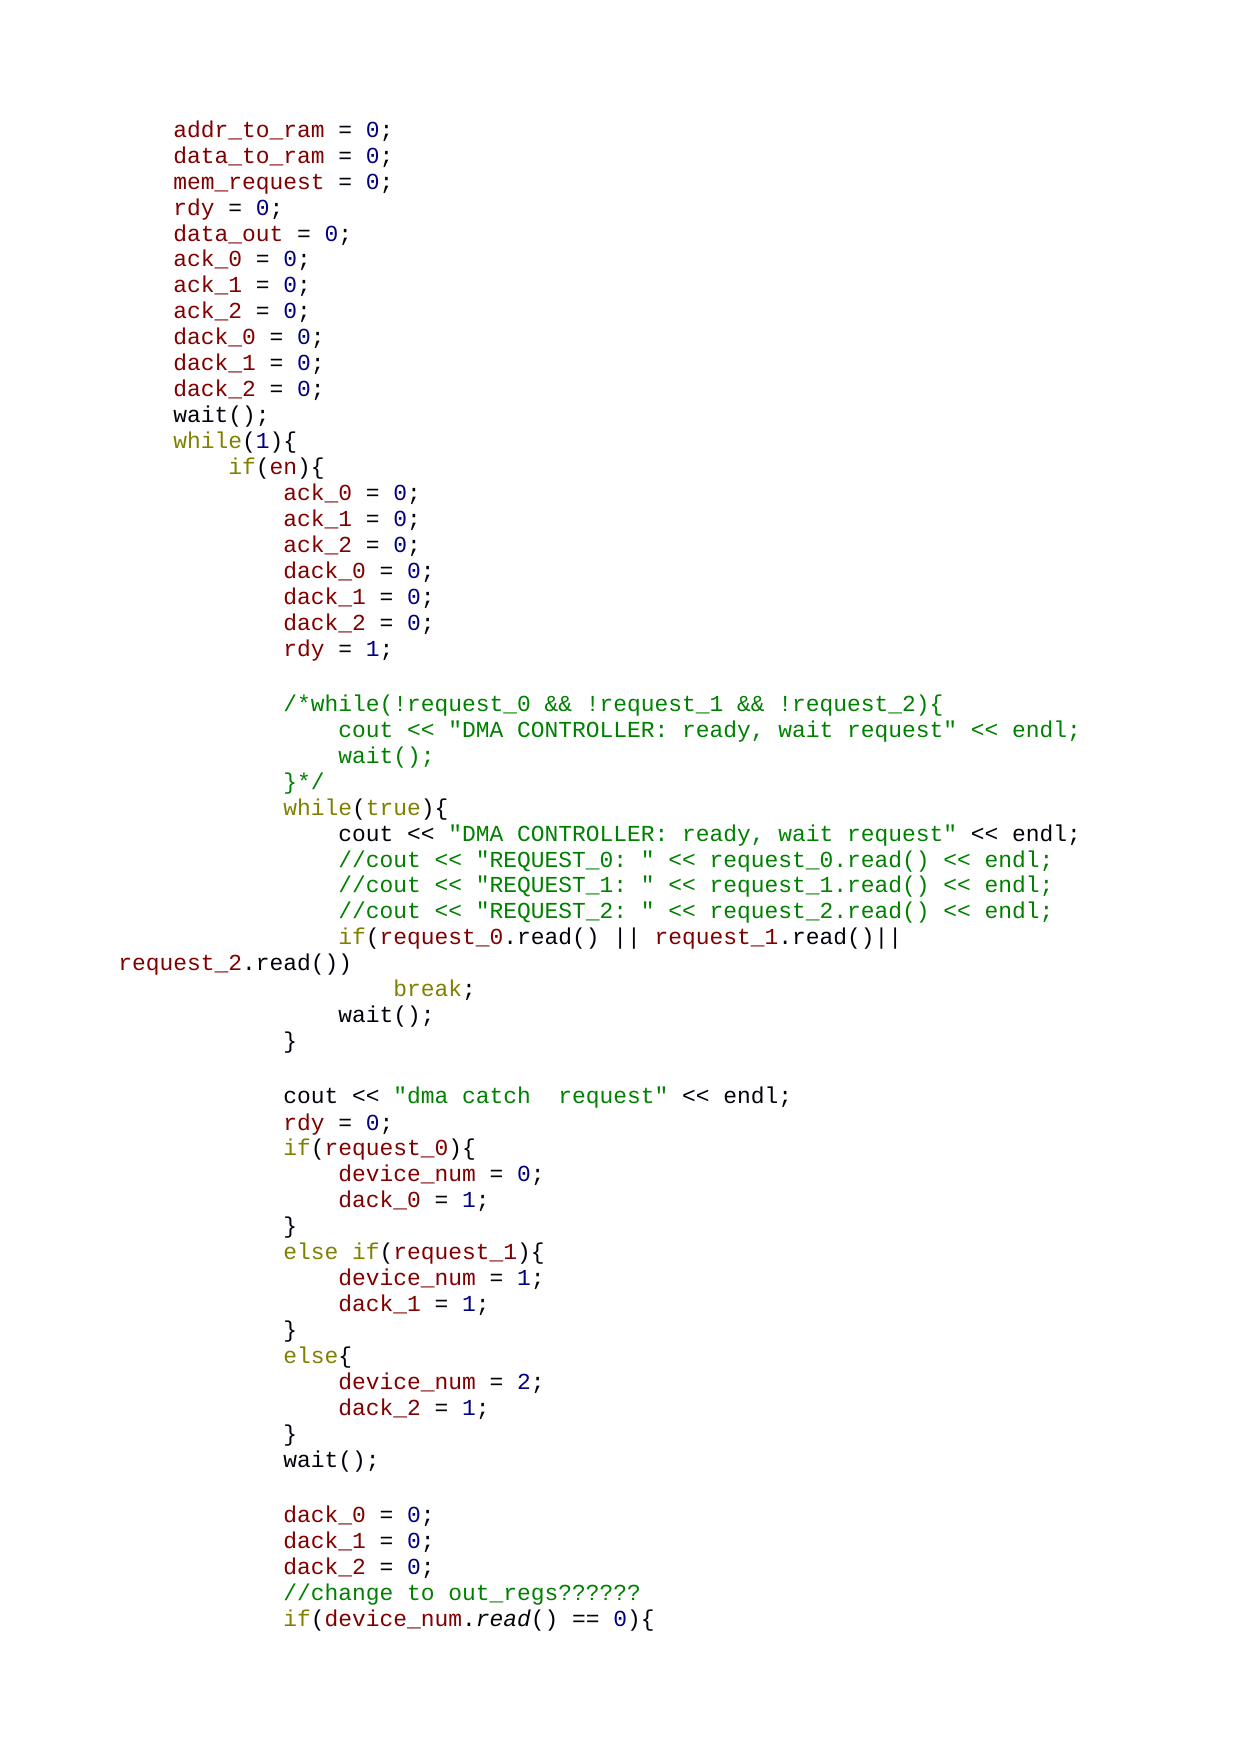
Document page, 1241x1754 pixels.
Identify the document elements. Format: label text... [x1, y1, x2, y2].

text }*/ [118, 770, 1122, 796]
text ack_1 = 0; [118, 274, 1122, 300]
text rdy = 1; [118, 637, 1122, 663]
text wait(); [118, 403, 1122, 429]
text device_num = 0; [118, 1163, 1122, 1189]
text ack_1 = 0; [118, 507, 1122, 533]
text /*while(!request_0 && !request_1 && !request_2){ [118, 692, 1122, 718]
text dack_1 = 1; [118, 1292, 1122, 1318]
text ack_0 = 0; [118, 248, 1122, 274]
text if(request_0.read() || request_1.read()|| request_2.read()) [118, 926, 1122, 978]
text } [118, 1318, 1122, 1344]
text dack_2 = 1; [118, 1396, 1122, 1422]
text data_to_ram = 0; [118, 144, 1122, 170]
text break; [118, 978, 1122, 1003]
text rdy = 0; [118, 196, 1122, 222]
text device_num = 1; [118, 1266, 1122, 1292]
text wait(); [118, 744, 1122, 770]
text cout << "DMA CONTROLLER: ready, wait request" << endl; [118, 822, 1122, 848]
text dack_2 = 0; [118, 377, 1122, 403]
text dack_1 = 0; [118, 1529, 1122, 1555]
text else{ [118, 1344, 1122, 1370]
text dack_1 = 0; [118, 585, 1122, 611]
text //cout << "REQUEST_0: " << request_0.read() << endl; [118, 848, 1122, 874]
text //change to out_regs?????? [118, 1581, 1122, 1607]
text dack_0 = 0; [118, 559, 1122, 585]
text while(true){ [118, 796, 1122, 822]
text dack_0 = 0; [118, 326, 1122, 352]
text //cout << "REQUEST_1: " << request_1.read() << endl; [118, 874, 1122, 900]
text dack_0 = 0; [118, 1503, 1122, 1529]
text wait(); [118, 1003, 1122, 1029]
text } [118, 1214, 1122, 1241]
text dack_2 = 0; [118, 611, 1122, 637]
text ack_2 = 0; [118, 533, 1122, 559]
text dack_1 = 0; [118, 352, 1122, 377]
text device_num = 2; [118, 1370, 1122, 1396]
text //cout << "REQUEST_2: " << request_2.read() << endl; [118, 900, 1122, 926]
text addr_to_ram = 0; [118, 118, 1122, 144]
text cout << "DMA CONTROLLER: ready, wait request" << endl; [118, 718, 1122, 744]
text else if(request_1){ [118, 1241, 1122, 1266]
text dack_2 = 0; [118, 1555, 1122, 1581]
text wait(); [118, 1448, 1122, 1474]
text ack_0 = 0; [118, 481, 1122, 507]
text if(en){ [118, 455, 1122, 481]
text mem_request = 0; [118, 170, 1122, 196]
text if(device_num.read() == 0){ [118, 1607, 1122, 1633]
text } [118, 1029, 1122, 1055]
text ack_2 = 0; [118, 300, 1122, 326]
text data_out = 0; [118, 222, 1122, 248]
text } [118, 1422, 1122, 1448]
text if(request_0){ [118, 1137, 1122, 1163]
text rdy = 0; [118, 1111, 1122, 1137]
text cout << "dma catch request" << endl; [118, 1085, 1122, 1111]
text while(1){ [118, 429, 1122, 455]
text dack_0 = 1; [118, 1189, 1122, 1214]
